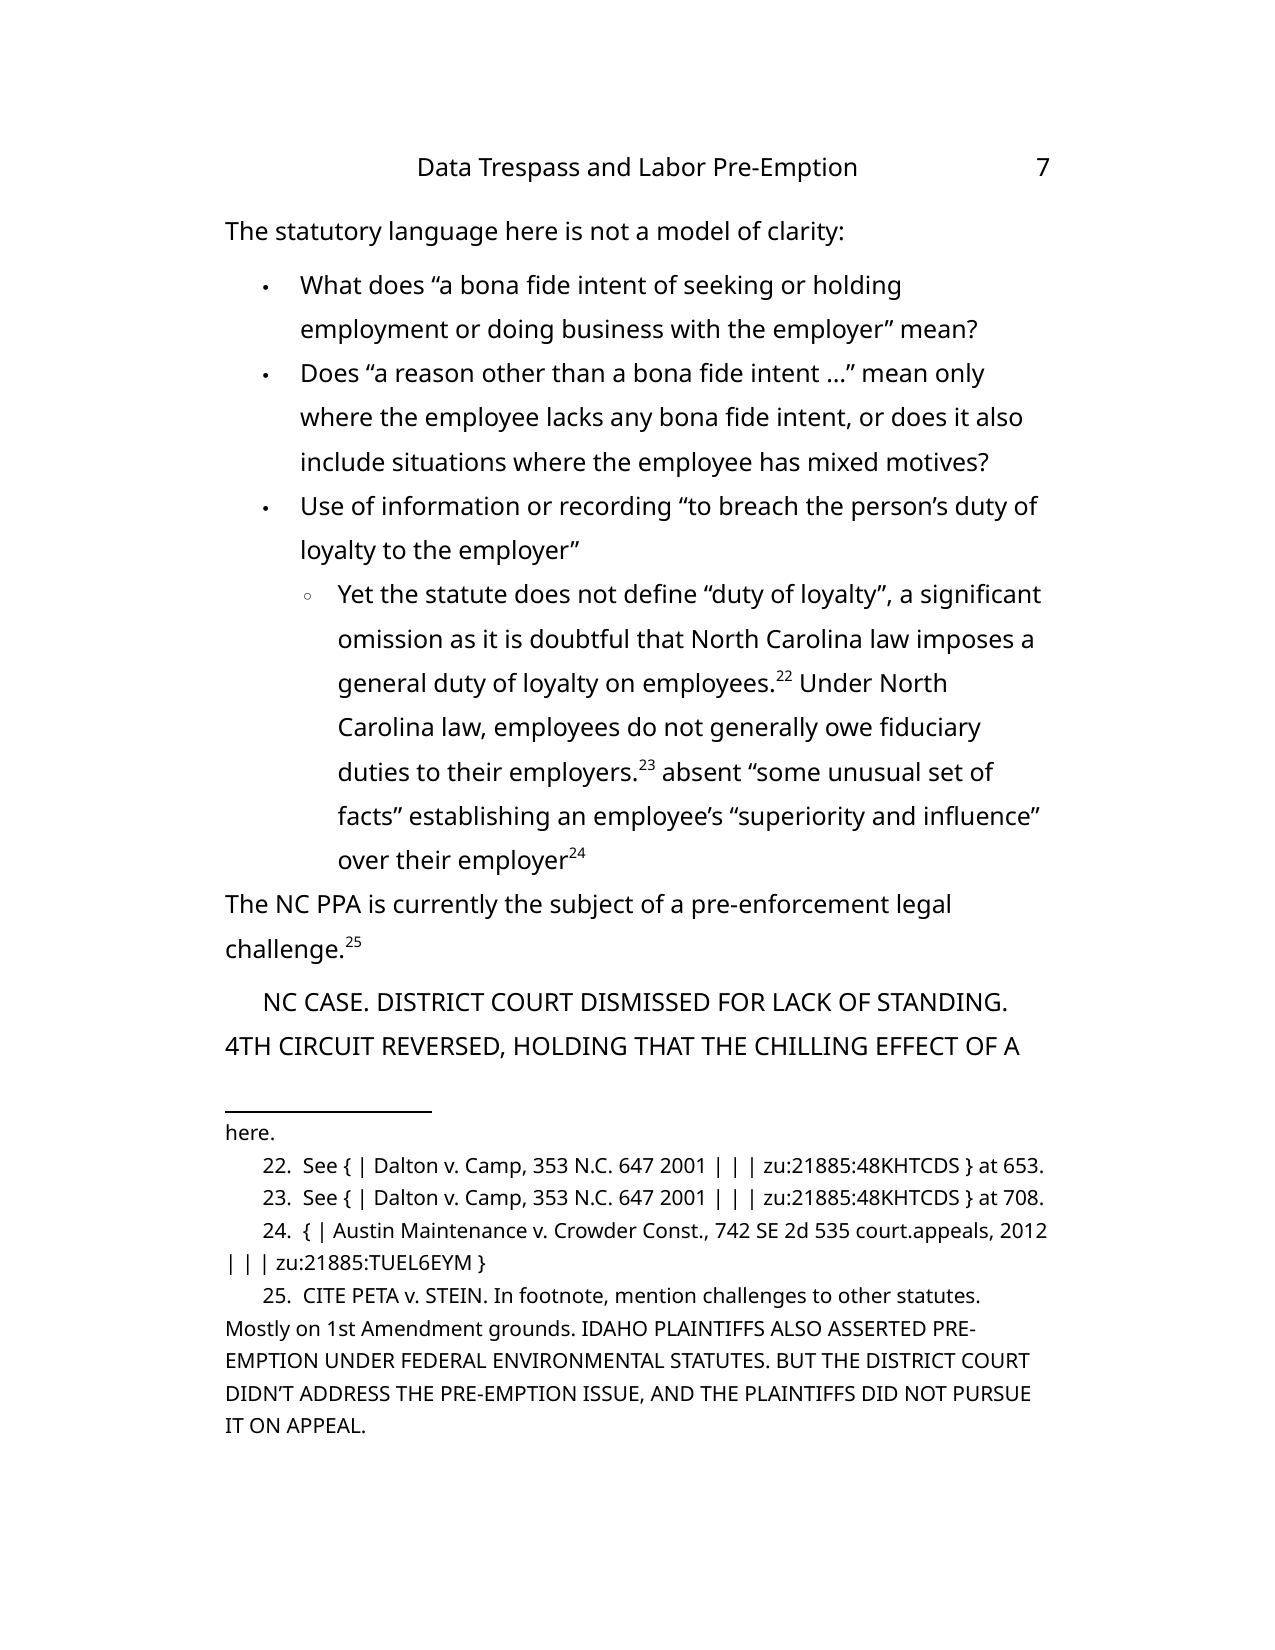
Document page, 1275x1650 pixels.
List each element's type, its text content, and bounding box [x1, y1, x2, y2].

list { | Austin Maintenance v. Crowder Const., 742 SE 2d 535 court.appeals, 2012 | | | zu:21885:TUEL6EYM } [225, 1216, 1050, 1277]
text The statutory language here is not a model of clarity: [225, 214, 1050, 248]
list Yet the statute does not define “duty of loyalty”, a significant omission as it is doubtful that North Carolina law imposes a general duty of loyalty on employees. Under North Carolina law, employees do not generally owe fiduciary duties to their employers. absent “some unusual set of facts” establishing an employee’s “superiority and influence” over their employer [300, 577, 1050, 877]
list What does “a bona fide intent of seeking or holding employment or doing business with the employer” mean? [262, 267, 1050, 346]
list See { | Dalton v. Camp, 353 N.C. 647 2001 | | | zu:21885:48KHTCDS } at 708. [225, 1183, 1050, 1212]
list here. [225, 1118, 1050, 1147]
text NC CASE. DISTRICT COURT DISMISSED FOR LACK OF STANDING. 4TH CIRCUIT REVERSED, HOLDING THAT THE CHILLING EFFECT OF A [225, 984, 1050, 1063]
text The NC PPA is currently the subject of a pre-enforcement legal challenge. [225, 887, 1050, 965]
list Use of information or recording “to breach the person’s duty of loyalty to the employer” [262, 489, 1050, 567]
list Does “a reason other than a bona fide intent …” mean only where the employee lacks any bona fide intent, or does it also include situations where the employee has mixed motives? [262, 356, 1050, 478]
text CITE PETA v. STEIN. In footnote, mention challenges to other statutes. Mostly on 1st Amendment grounds. IDAHO PLAINTIFFS ALSO ASSERTED PRE-EMPTION UNDER FEDERAL ENVIRONMENTAL STATUTES. BUT THE DISTRICT COURT DIDN’T ADDRESS THE PRE-EMPTION ISSUE, AND THE PLAINTIFFS DID NOT PURSUE IT ON APPEAL. [225, 1281, 1050, 1440]
list See { | Dalton v. Camp, 353 N.C. 647 2001 | | | zu:21885:48KHTCDS } at 653. [225, 1151, 1050, 1179]
